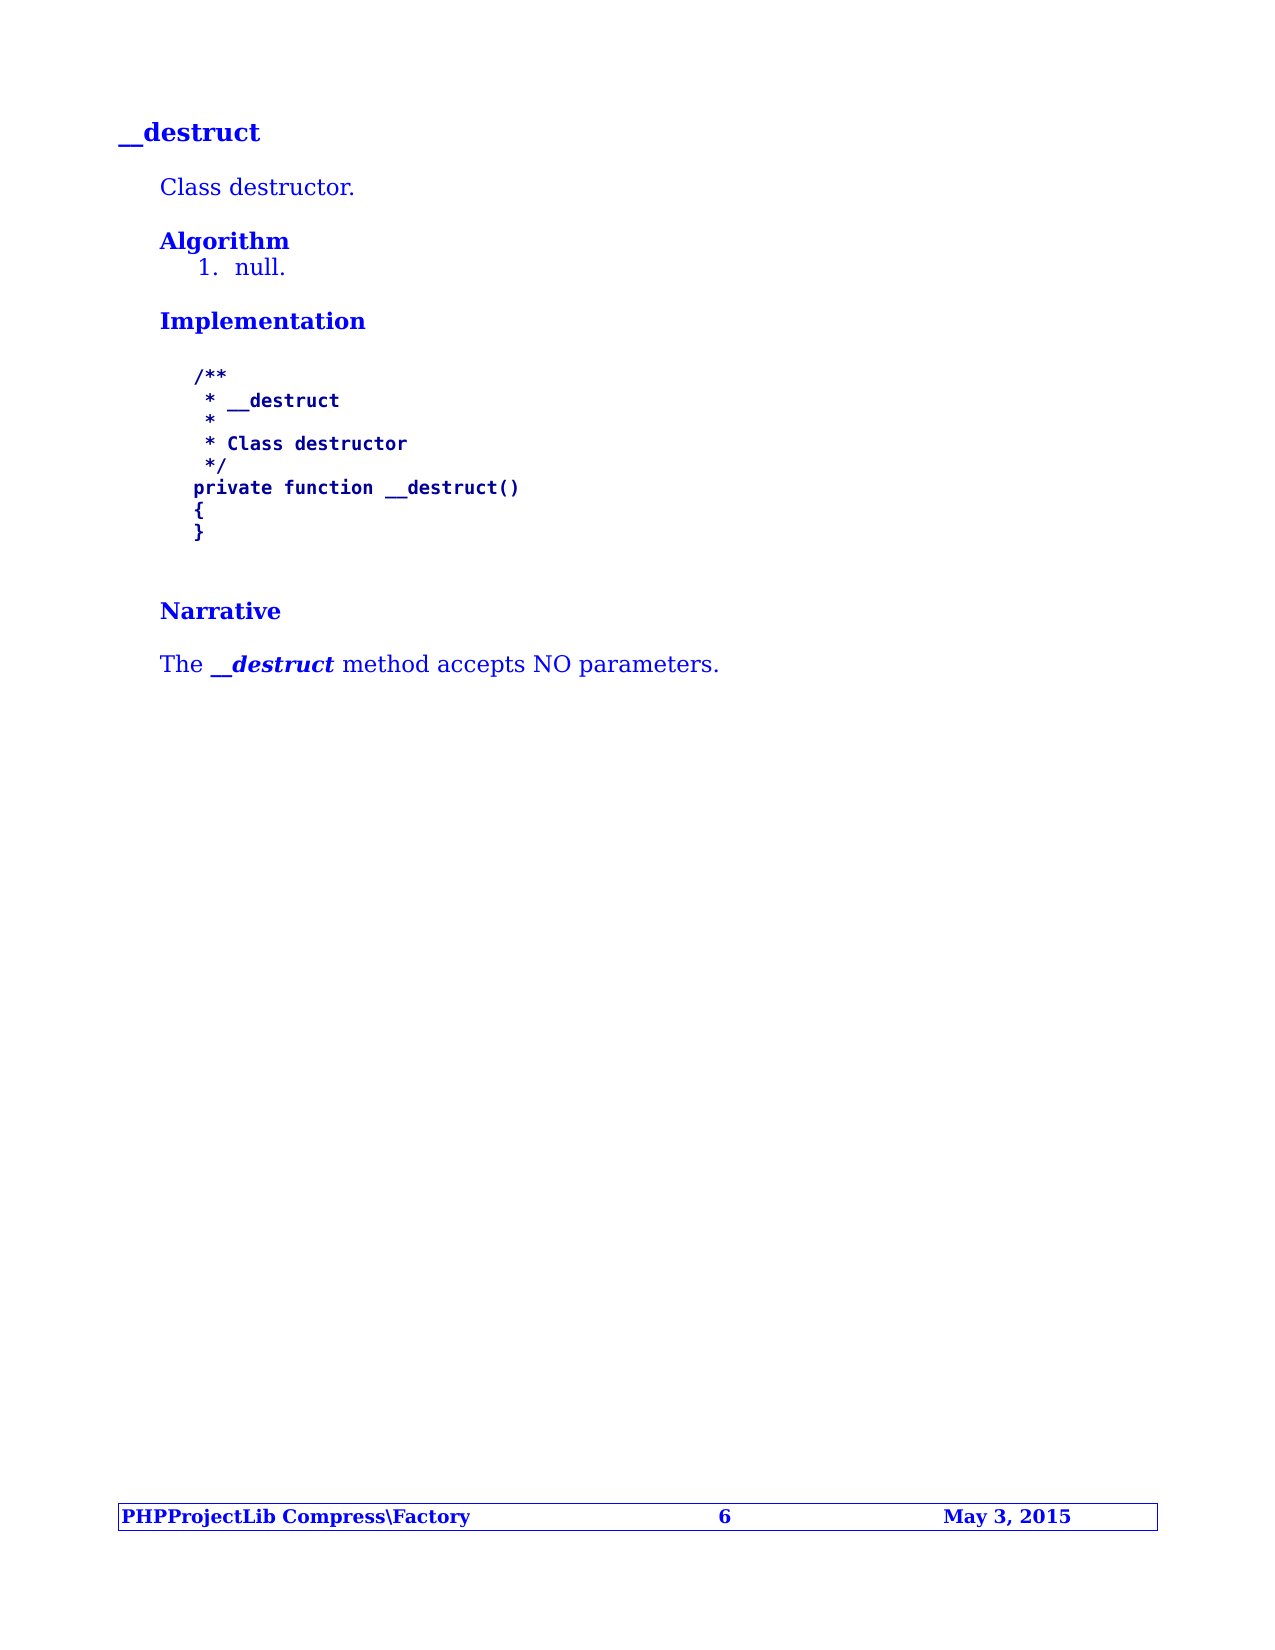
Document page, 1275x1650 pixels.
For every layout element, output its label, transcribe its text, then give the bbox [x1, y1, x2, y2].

list null. [197, 254, 1157, 281]
text The __destruct method accepts NO parameters. [159, 651, 1157, 678]
text * __destruct [118, 390, 1157, 412]
title __destruct [118, 118, 1157, 147]
text Class destructor. [159, 174, 1157, 201]
text Narrative [159, 598, 1157, 625]
text private function __destruct() [118, 477, 1157, 499]
text Algorithm [159, 227, 1157, 254]
text */ [118, 455, 1157, 477]
text } [118, 521, 1157, 543]
text /** [118, 361, 1157, 390]
text * [118, 412, 1157, 433]
text { [118, 499, 1157, 521]
text * Class destructor [118, 433, 1157, 455]
text Implementation [159, 308, 1157, 334]
